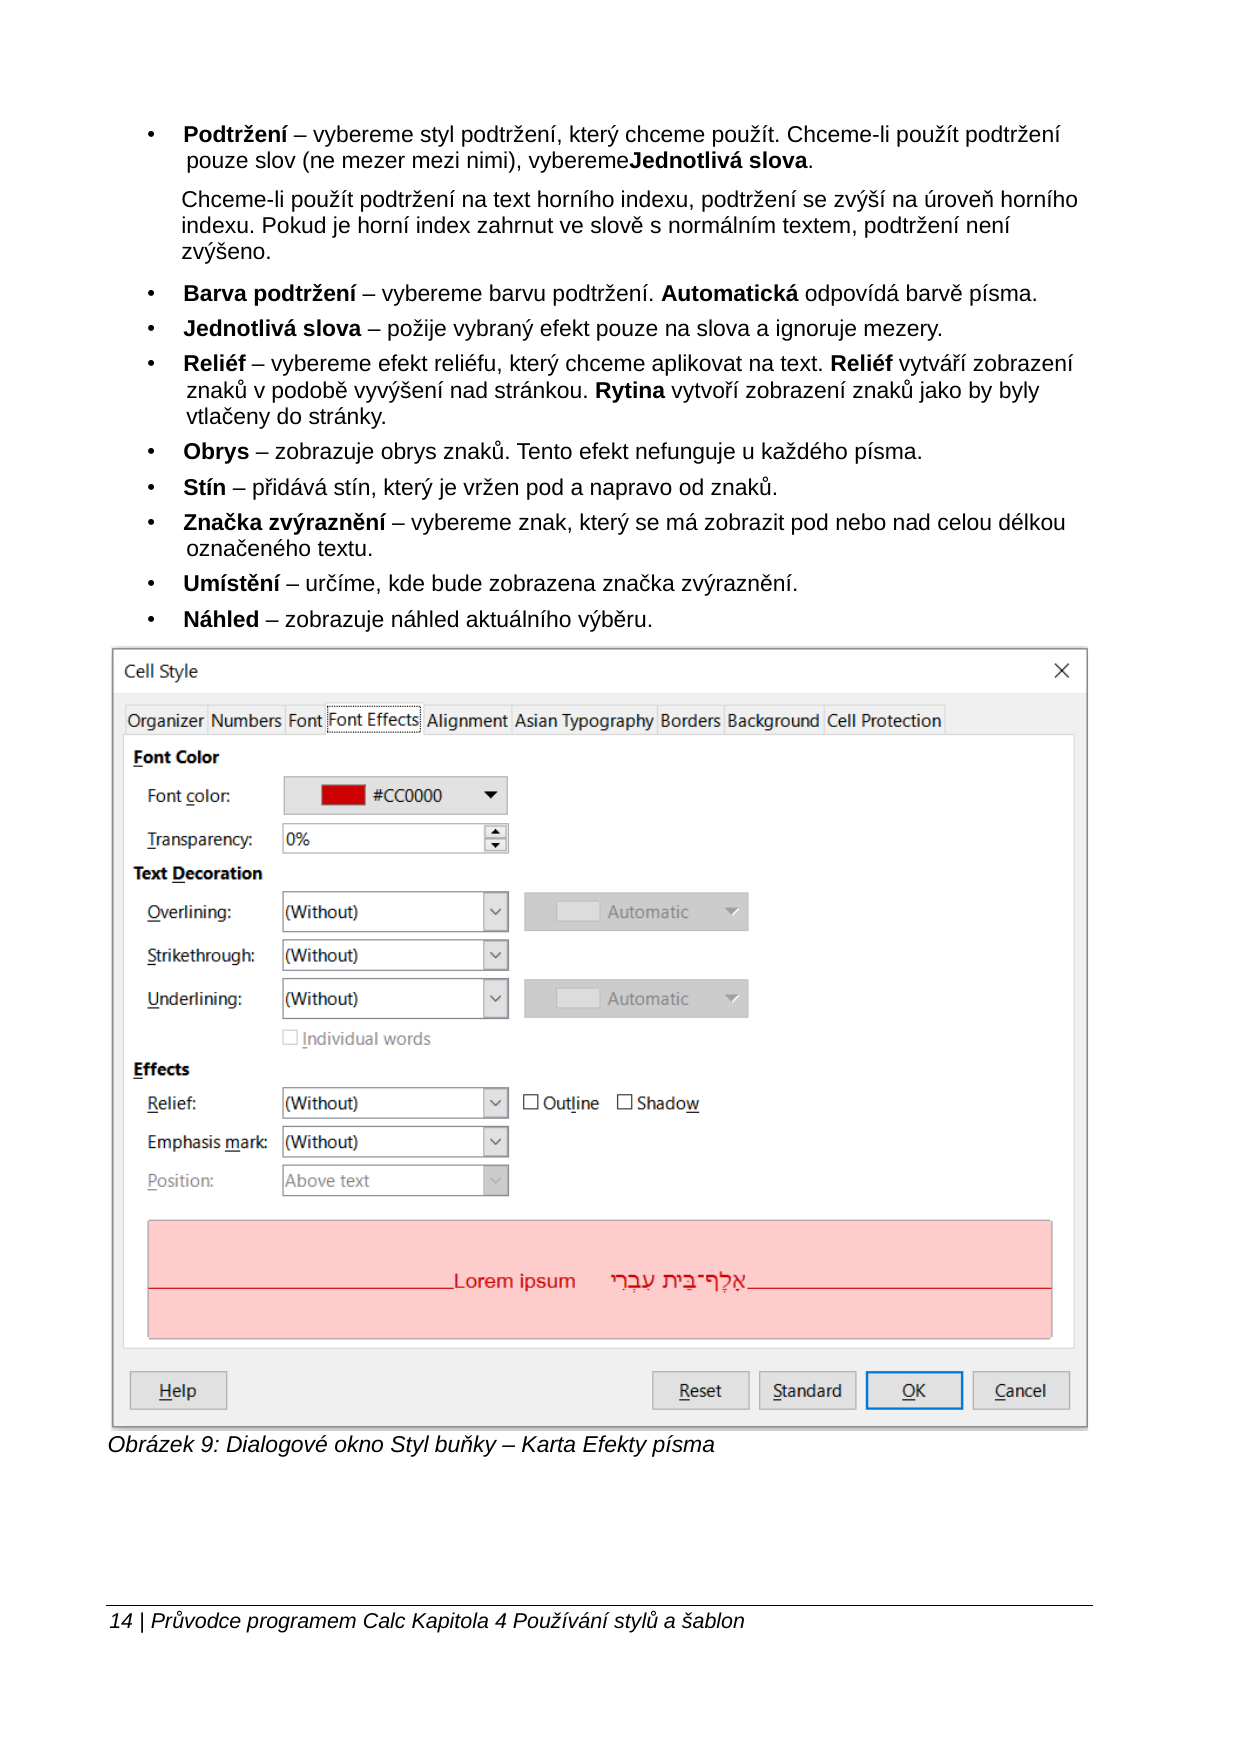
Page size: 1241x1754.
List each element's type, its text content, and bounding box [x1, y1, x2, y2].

text Obrázek 9: Dialogové okno Styl buňky – Karta Efekty písma [107, 647, 1091, 1457]
text Chceme-li použít podtržení na text horního indexu, podtržení se zvýší na úroveň horního indexu. Pokud je horní index zahrnut ve slově s normálním textem, podtržení není zvýšeno. [181, 186, 1093, 264]
list Stín – přidává stín, který je vržen pod a napravo od znaků. [144, 471, 1093, 500]
picture [110, 646, 1089, 1431]
list Barva podtržení – vybereme barvu podtržení. Automatická odpovídá barvě písma. [144, 277, 1093, 306]
list Jednotlivá slova – požije vybraný efekt pouze na slova a ignoruje mezery. [144, 312, 1093, 342]
list Značka zvýraznění – vybereme znak, který se má zobrazit pod nebo nad celou délkou označeného textu. [144, 506, 1093, 561]
list Obrys – zobrazuje obrys znaků. Tento efekt nefunguje u každého písma. [144, 435, 1093, 465]
list Reliéf – vybereme efekt reliéfu, který chceme aplikovat na text. Reliéf vytváří zobrazení znaků v podobě vyvýšení nad stránkou. Rytina vytvoří zobrazení znaků jako by byly vtlačeny do stránky. [144, 347, 1093, 429]
list Umístění – určíme, kde bude zobrazena značka zvýraznění. [144, 567, 1093, 597]
list Podtržení – vybereme styl podtržení, který chceme použít. Chceme-li použít podtržení pouze slov (ne mezer mezi nimi), vyberemeJednotlivá slova. [144, 118, 1093, 177]
list Náhled – zobrazuje náhled aktuálního výběru. [144, 603, 1093, 635]
